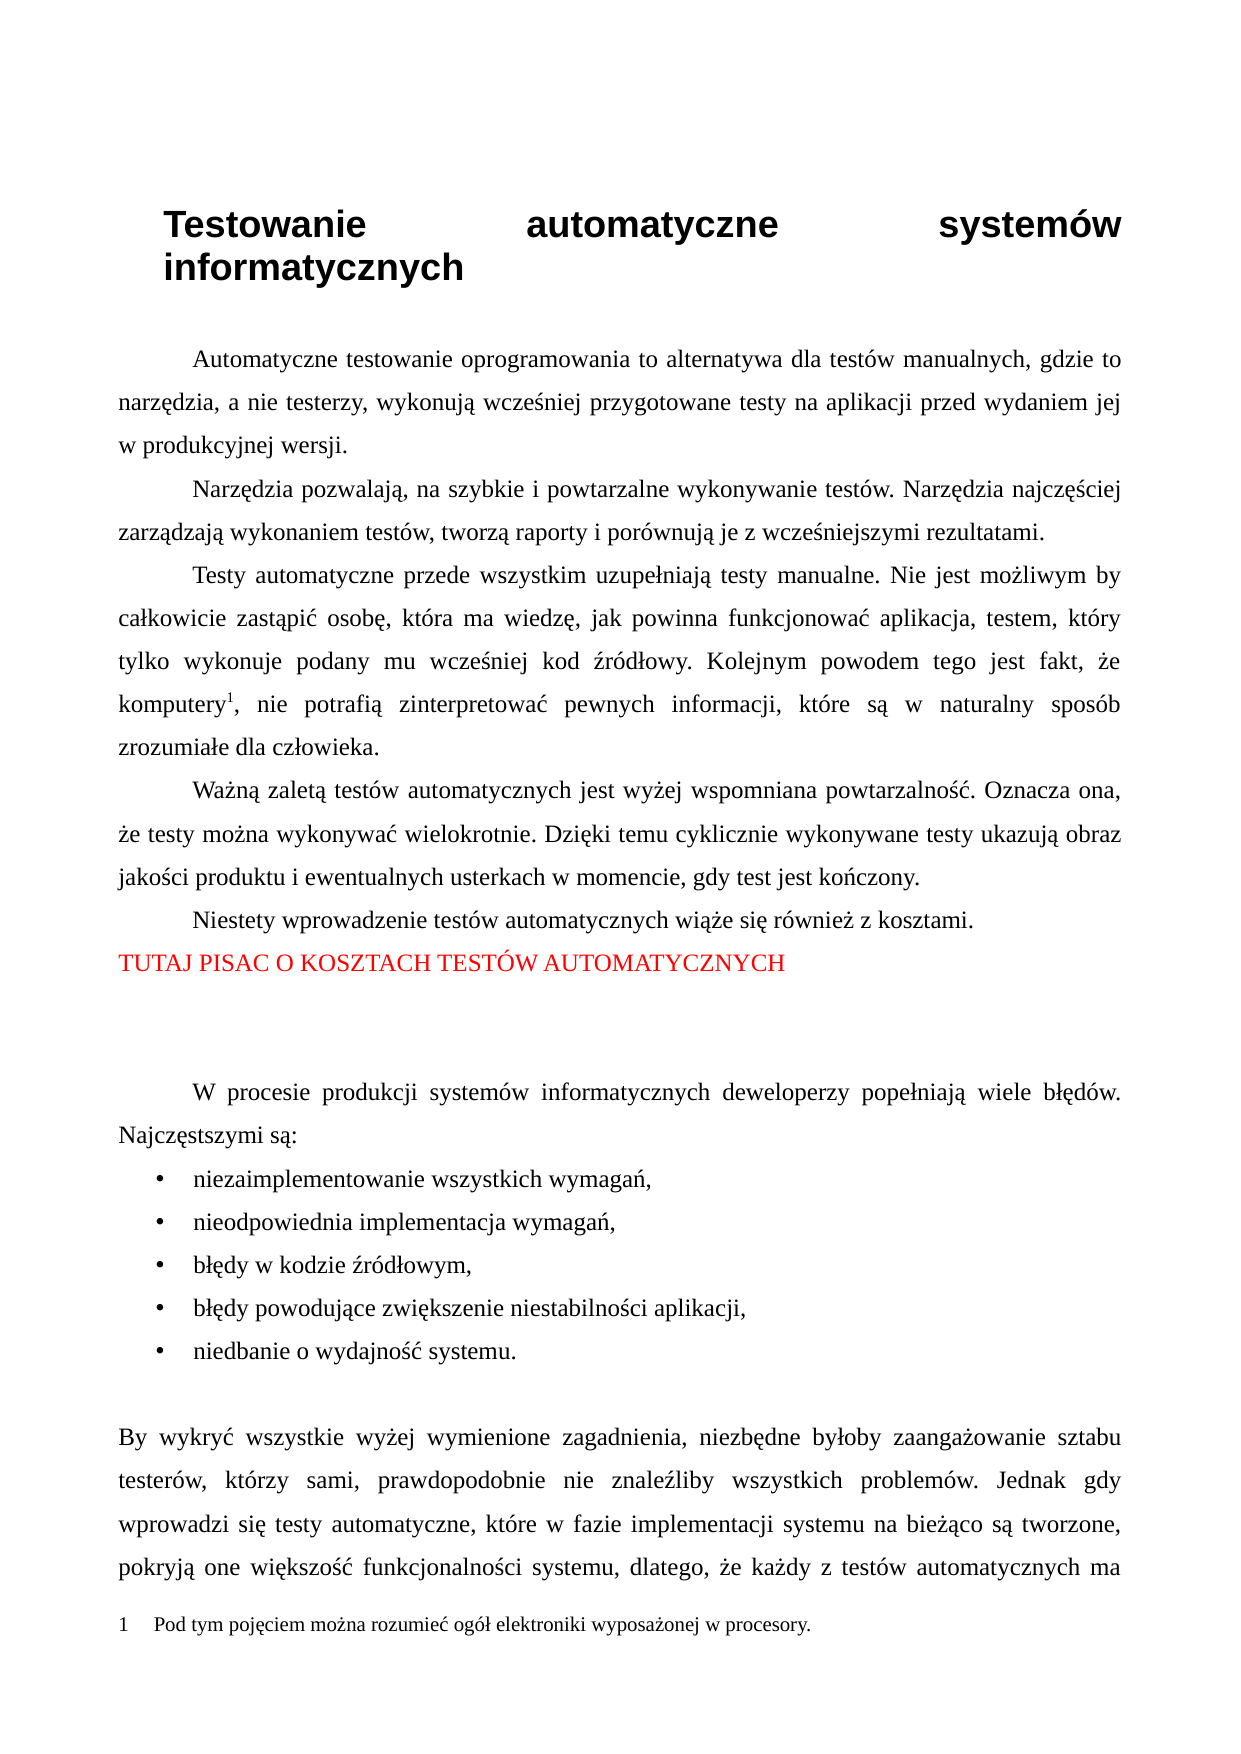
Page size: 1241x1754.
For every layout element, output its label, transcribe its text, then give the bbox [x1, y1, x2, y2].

list błędy powodujące zwiększenie niestabilności aplikacji, [156, 1293, 1122, 1322]
list nieodpowiednia implementacja wymagań, [156, 1207, 1122, 1236]
list błędy w kodzie źródłowym, [156, 1250, 1122, 1279]
list niezaimplementowanie wszystkich wymagań, [156, 1164, 1122, 1192]
text Ważną zaletą testów automatycznych jest wyżej wspomniana powtarzalność. Oznacza ona, że testy można wykonywać wielokrotnie. Dzięki temu cyklicznie wykonywane testy ukazują obraz jakości produktu i ewentualnych usterkach w momencie, gdy test jest kończony. [118, 776, 1122, 891]
text TUTAJ PISAC O KOSZTACH TESTÓW AUTOMATYCZNYCH [118, 948, 1122, 977]
text By wykryć wszystkie wyżej wymienione zagadnienia, niezbędne byłoby zaangażowanie sztabu testerów, którzy sami, prawdopodobnie nie znaleźliby wszystkich problemów. Jednak gdy wprowadzi się testy automatyczne, które w fazie implementacji systemu na bieżąco są tworzone, pokryją one większość funkcjonalności systemu, dlatego, że każdy z testów automatycznych ma [118, 1422, 1122, 1581]
text Testy automatyczne przede wszystkim uzupełniają testy manualne. Nie jest możliwym by całkowicie zastąpić osobę, która ma wiedzę, jak powinna funkcjonować aplikacja, testem, który tylko wykonuje podany mu wcześniej kod źródłowy. Kolejnym powodem tego jest fakt, że komputery, nie potrafią zinterpretować pewnych informacji, które są w naturalny sposób zrozumiałe dla człowieka. [118, 560, 1122, 761]
text Narzędzia pozwalają, na szybkie i powtarzalne wykonywanie testów. Narzędzia najczęściej zarządzają wykonaniem testów, tworzą raporty i porównują je z wcześniejszymi rezultatami. [118, 474, 1122, 546]
text Automatyczne testowanie oprogramowania to alternatywa dla testów manualnych, gdzie to narzędzia, a nie testerzy, wykonują wcześniej przygotowane testy na aplikacji przed wydaniem jej w produkcyjnej wersji. [118, 344, 1122, 459]
subtitle Testowanie automatyczne systemów informatycznych [118, 201, 1122, 289]
text Niestety wprowadzenie testów automatycznych wiąże się również z kosztami. [118, 905, 1122, 934]
text Pod tym pojęciem można rozumieć ogół elektroniki wyposażonej w procesory. [118, 1612, 1122, 1636]
list niedbanie o wydajność systemu. [156, 1336, 1122, 1365]
text W procesie produkcji systemów informatycznych deweloperzy popełniają wiele błędów. Najczęstszymi są: [118, 1077, 1122, 1149]
